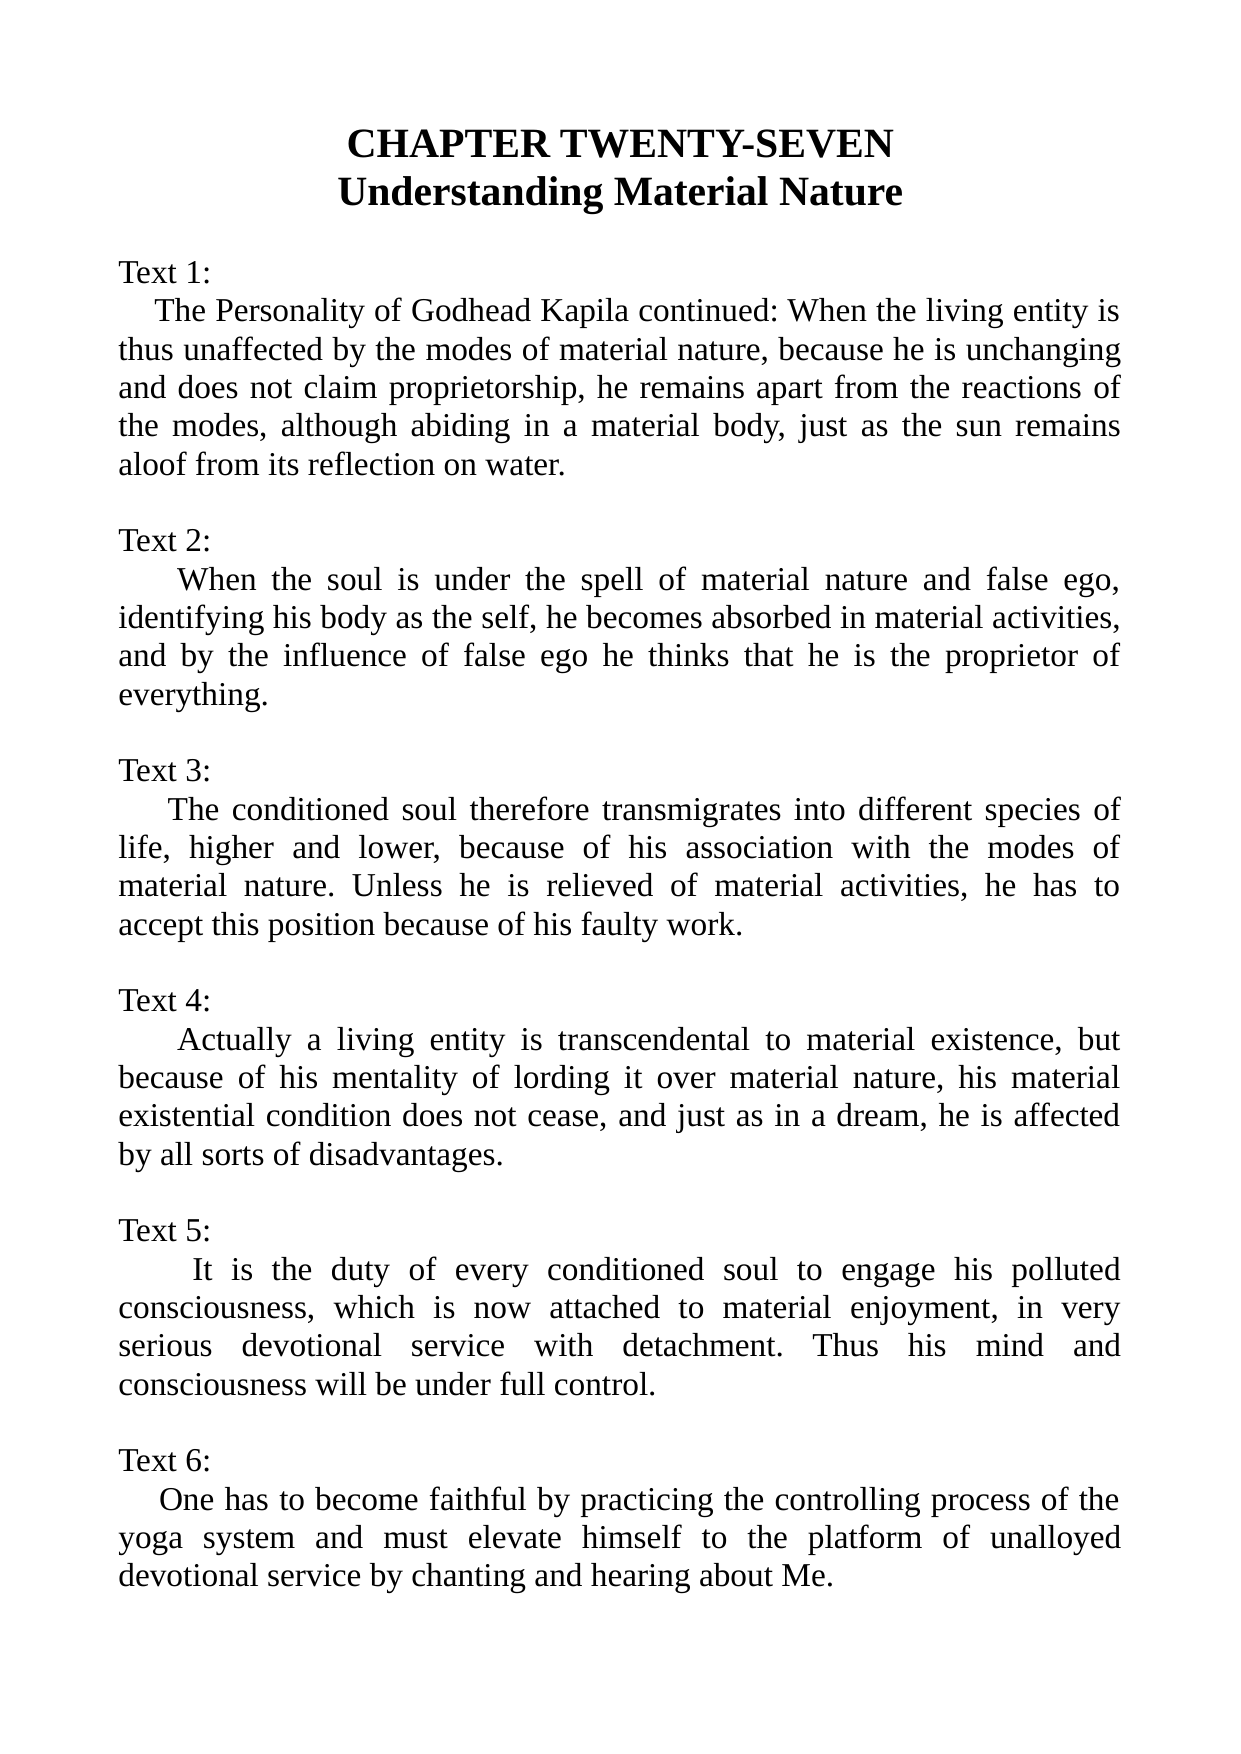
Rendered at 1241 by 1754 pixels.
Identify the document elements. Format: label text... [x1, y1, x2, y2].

text Text 5: [118, 1211, 1122, 1249]
text Text 6: [118, 1441, 1122, 1479]
text Text 4: [118, 981, 1122, 1019]
text The conditioned soul therefore transmigrates into different species of life, higher and lower, because of his association with the modes of material nature. Unless he is relieved of material activities, he has to accept this position because of his faulty work. [118, 789, 1122, 942]
text Understanding Material Nature [118, 166, 1122, 214]
text The Personality of Godhead Kapila continued: When the living entity is thus unaffected by the modes of material nature, because he is unchanging and does not claim proprietorship, he remains apart from the reactions of the modes, although abiding in a material body, just as the sun remains aloof from its reflection on water. [118, 291, 1122, 482]
text When the soul is under the spell of material nature and false ego, identifying his body as the self, he becomes absorbed in material activities, and by the influence of false ego he thinks that he is the proprietor of everything. [118, 559, 1122, 712]
text Text 2: [118, 521, 1122, 559]
text One has to become faithful by practicing the controlling process of the yoga system and must elevate himself to the platform of unalloyed devotional service by chanting and hearing about Me. [118, 1479, 1122, 1594]
text CHAPTER TWENTY-SEVEN [118, 118, 1122, 166]
text Text 3: [118, 751, 1122, 789]
text Actually a living entity is transcendental to material existence, but because of his mentality of lording it over material nature, his material existential condition does not cease, and just as in a dream, he is affected by all sorts of disadvantages. [118, 1019, 1122, 1172]
text It is the duty of every conditioned soul to engage his polluted consciousness, which is now attached to material enjoyment, in very serious devotional service with detachment. Thus his mind and consciousness will be under full control. [118, 1249, 1122, 1402]
text Text 1: [118, 252, 1122, 291]
